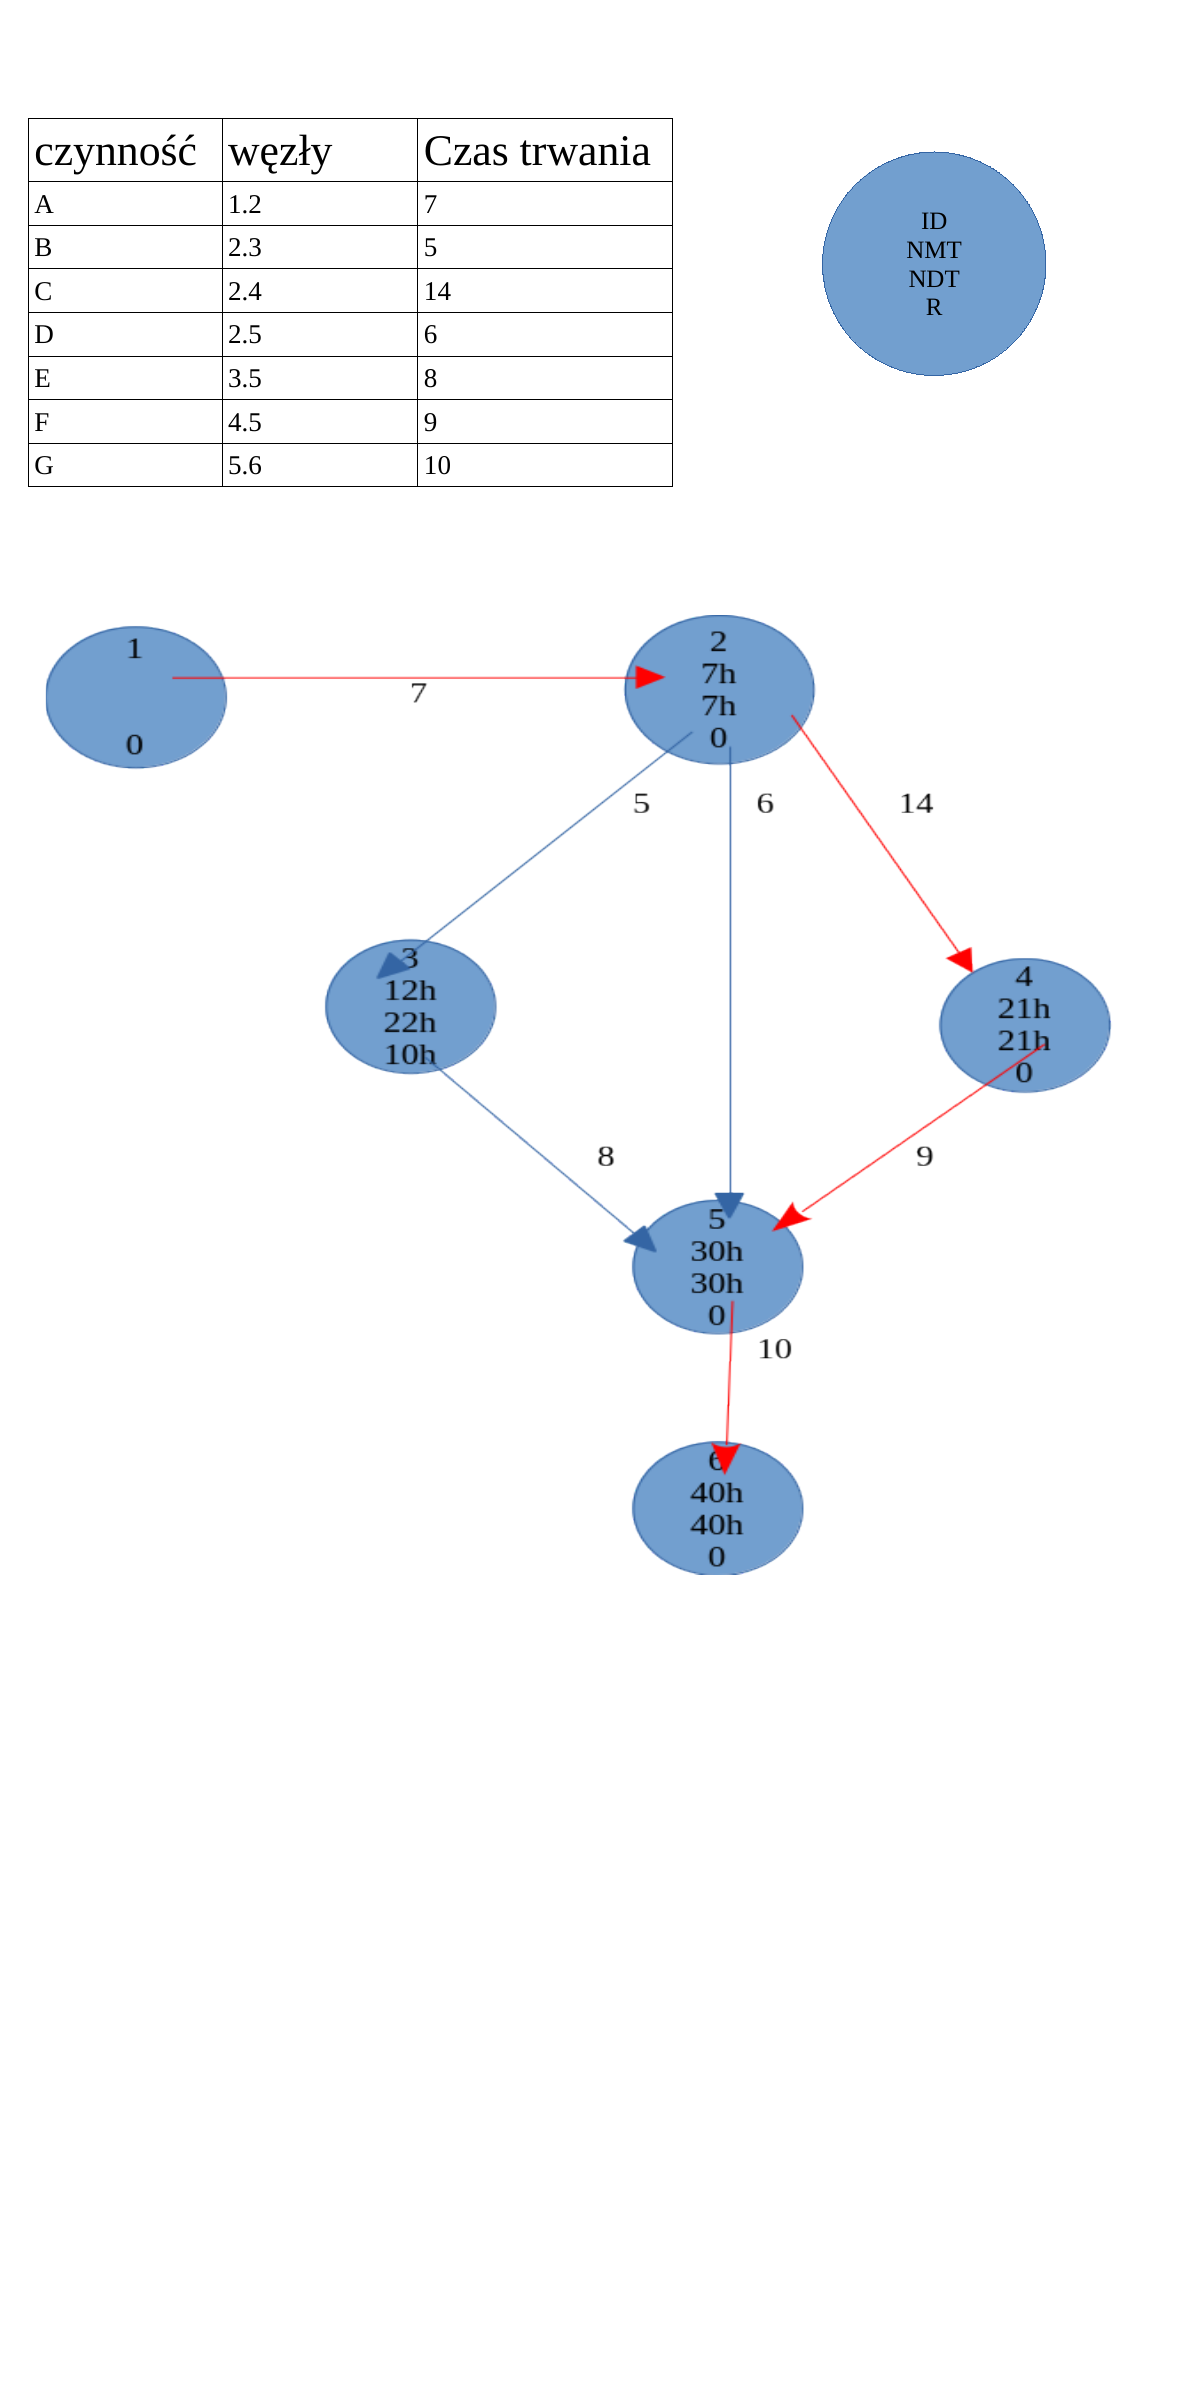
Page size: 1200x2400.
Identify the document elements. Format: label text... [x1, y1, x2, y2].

table_cell 3.5 [223, 357, 417, 399]
table_header czynność [29, 119, 222, 181]
table_cell 14 [418, 269, 672, 312]
table_cell G [29, 444, 222, 486]
table_cell 10 [418, 444, 672, 486]
table_cell 2.5 [223, 313, 417, 356]
table_cell C [29, 269, 222, 312]
table_cell B [29, 226, 222, 268]
table_cell E [29, 357, 222, 399]
table_cell 2.3 [223, 226, 417, 268]
table_cell 5.6 [223, 444, 417, 486]
table_cell 2.4 [223, 269, 417, 312]
table_cell A [29, 182, 222, 224]
table_cell D [29, 313, 222, 356]
table_cell 6 [418, 313, 672, 356]
table_header Czas trwania [418, 119, 672, 181]
picture [45, 615, 1127, 1575]
table_cell 8 [418, 357, 672, 399]
table_cell 1.2 [223, 182, 417, 224]
table_cell 4.5 [223, 400, 417, 443]
table_cell 9 [418, 400, 672, 443]
table_cell F [29, 400, 222, 443]
table_cell 5 [418, 226, 672, 268]
table_header węzły [223, 119, 417, 181]
table_cell 7 [418, 182, 672, 224]
